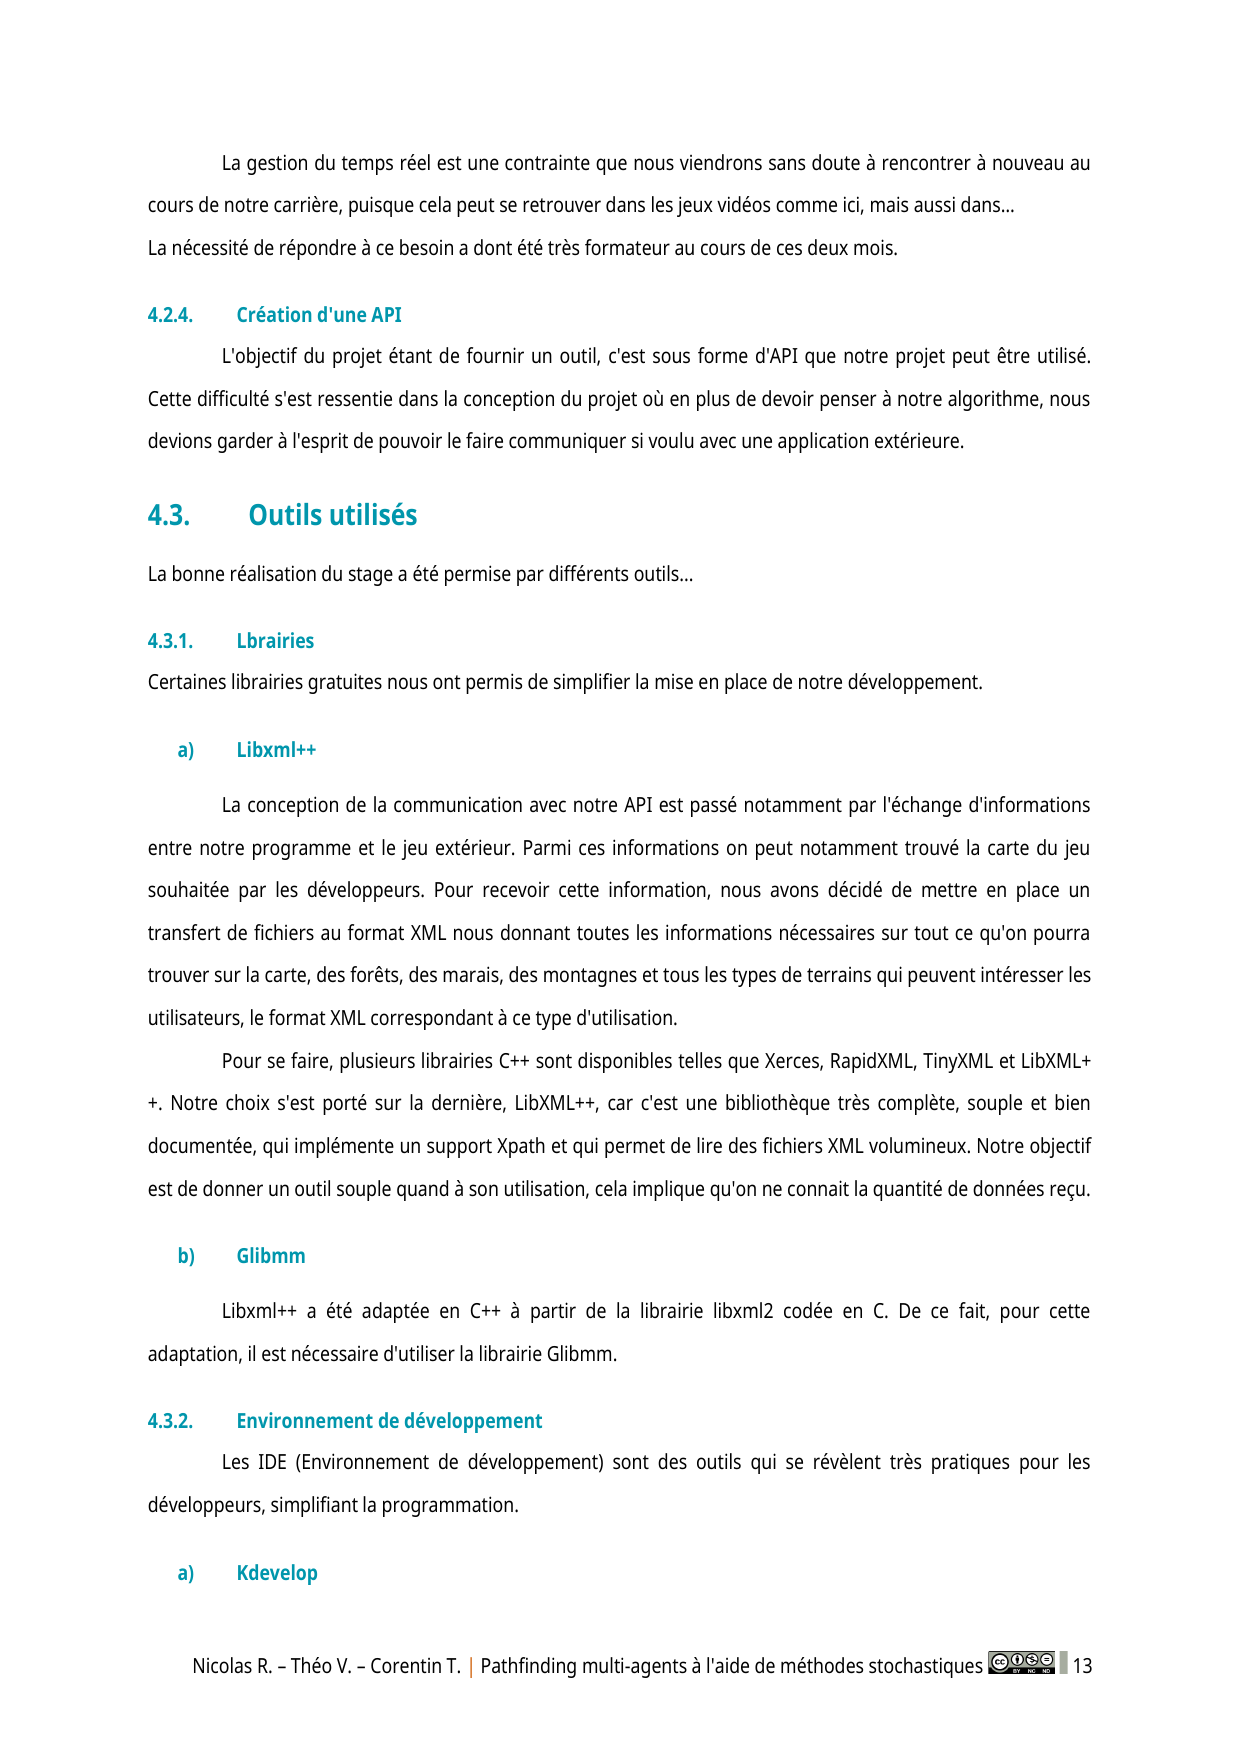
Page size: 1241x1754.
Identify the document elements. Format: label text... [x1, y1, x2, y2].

picture [988, 1651, 1055, 1674]
subtitle Lbrairies [148, 627, 1092, 655]
text La conception de la communication avec notre API est passé notamment par l'échange d'informations entre notre programme et le jeu extérieur. Parmi ces informations on peut notamment trouvé la carte du jeu souhaitée par les développeurs. Pour recevoir cette information, nous avons décidé de mettre en place un transfert de fichiers au format XML nous donnant toutes les informations nécessaires sur tout ce qu'on pourra trouver sur la carte, des forêts, des marais, des montagnes et tous les types de terrains qui peuvent intéresser les utilisateurs, le format XML correspondant à ce type d'utilisation. [148, 790, 1092, 1032]
text Pour se faire, plusieurs librairies C++ sont disponibles telles que Xerces, RapidXML, TinyXML et LibXML++. Notre choix s'est porté sur la dernière, LibXML++, car c'est une bibliothèque très complète, souple et bien documentée, qui implémente un support Xpath et qui permet de lire des fichiers XML volumineux. Notre objectif est de donner un outil souple quand à son utilisation, cela implique qu'on ne connait la quantité de données reçu. [148, 1046, 1092, 1202]
text La gestion du temps réel est une contrainte que nous viendrons sans doute à rencontrer à nouveau au cours de notre carrière, puisque cela peut se retrouver dans les jeux vidéos comme ici, mais aussi dans… [148, 148, 1092, 219]
picture [1059, 1651, 1068, 1674]
text La nécessité de répondre à ce besoin a dont été très formateur au cours de ces deux mois. [148, 233, 1092, 261]
text Libxml++ a été adaptée en C++ à partir de la librairie libxml2 codée en C. De ce fait, pour cette adaptation, il est nécessaire d'utiliser la librairie Glibmm. [148, 1296, 1092, 1367]
text L'objectif du projet étant de fournir un outil, c'est sous forme d'API que notre projet peut être utilisé. Cette difficulté s'est ressentie dans la conception du projet où en plus de devoir penser à notre algorithme, nous devions garder à l'esprit de pouvoir le faire communiquer si voulu avec une application extérieure. [148, 341, 1092, 455]
text La bonne réalisation du stage a été permise par différents outils... [148, 559, 1092, 587]
subtitle Kdevelop [177, 1558, 1092, 1586]
subtitle Environnement de développement [148, 1407, 1092, 1435]
subtitle Création d'une API [148, 301, 1092, 329]
subtitle Outils utilisés [148, 494, 1092, 534]
text Les IDE (Environnement de développement) sont des outils qui se révèlent très pratiques pour les développeurs, simplifiant la programmation. [148, 1447, 1092, 1518]
subtitle Libxml++ [177, 735, 1092, 763]
text Certaines librairies gratuites nous ont permis de simplifier la mise en place de notre développement. [148, 667, 1092, 696]
subtitle Glibmm [177, 1241, 1092, 1270]
